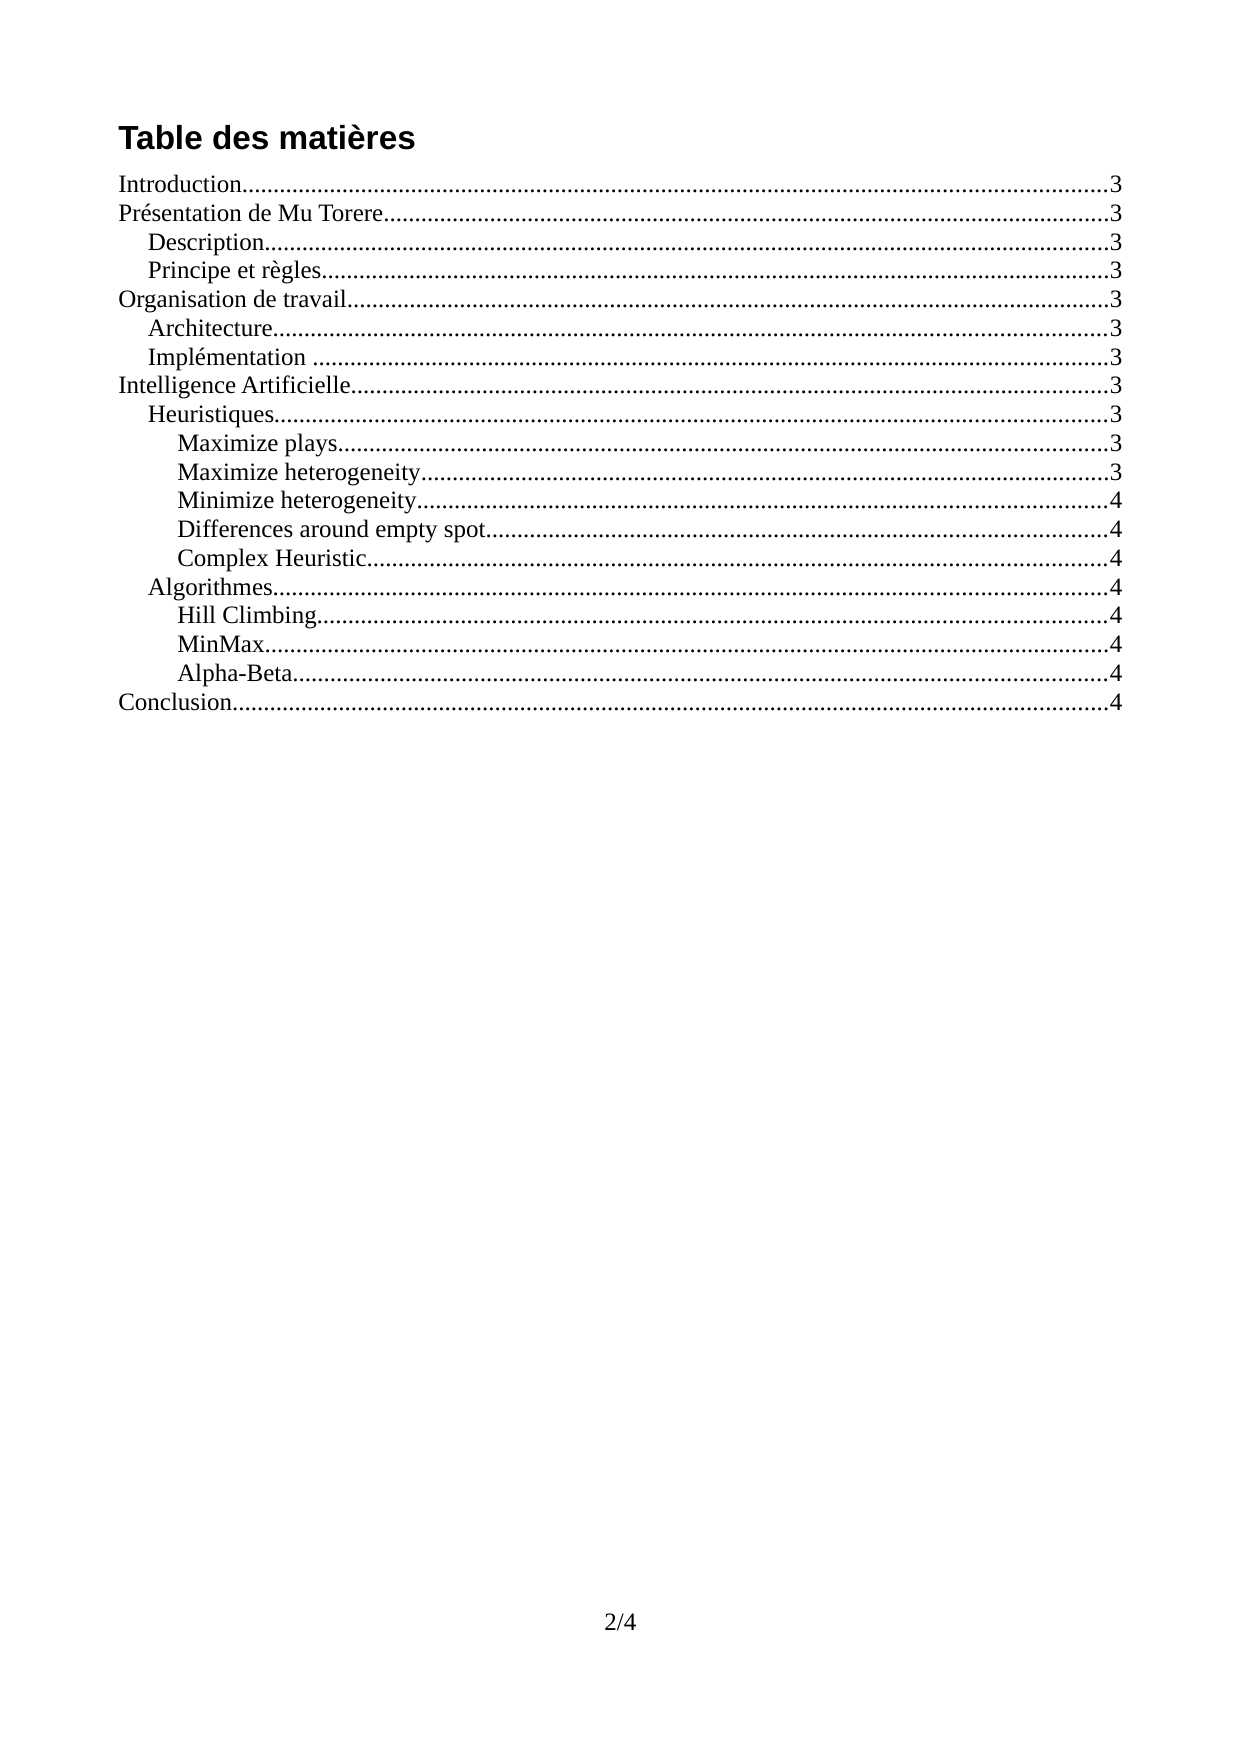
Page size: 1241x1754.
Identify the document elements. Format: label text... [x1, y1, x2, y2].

text Présentation de Mu Torere 3 [118, 198, 1122, 227]
text Organisation de travail 3 [118, 284, 1122, 313]
text Differences around empty spot 4 [177, 514, 1122, 543]
text Architecture 3 [148, 313, 1122, 342]
text Minimize heterogeneity 4 [177, 485, 1122, 514]
subtitle Table des matières [118, 118, 1122, 157]
text Hill Climbing 4 [177, 600, 1122, 629]
text Description 3 [148, 227, 1122, 255]
text Introduction 3 [118, 169, 1122, 198]
text Conclusion 4 [118, 687, 1122, 715]
text Principe et règles 3 [148, 255, 1122, 284]
text Alpha-Beta 4 [177, 658, 1122, 687]
text Maximize plays 3 [177, 428, 1122, 457]
text Intelligence Artificielle 3 [118, 370, 1122, 399]
text Maximize heterogeneity 3 [177, 457, 1122, 485]
text Implémentation 3 [148, 342, 1122, 370]
text Complex Heuristic 4 [177, 543, 1122, 572]
text Heuristiques 3 [148, 399, 1122, 428]
text MinMax 4 [177, 629, 1122, 658]
text Algorithmes 4 [148, 572, 1122, 600]
